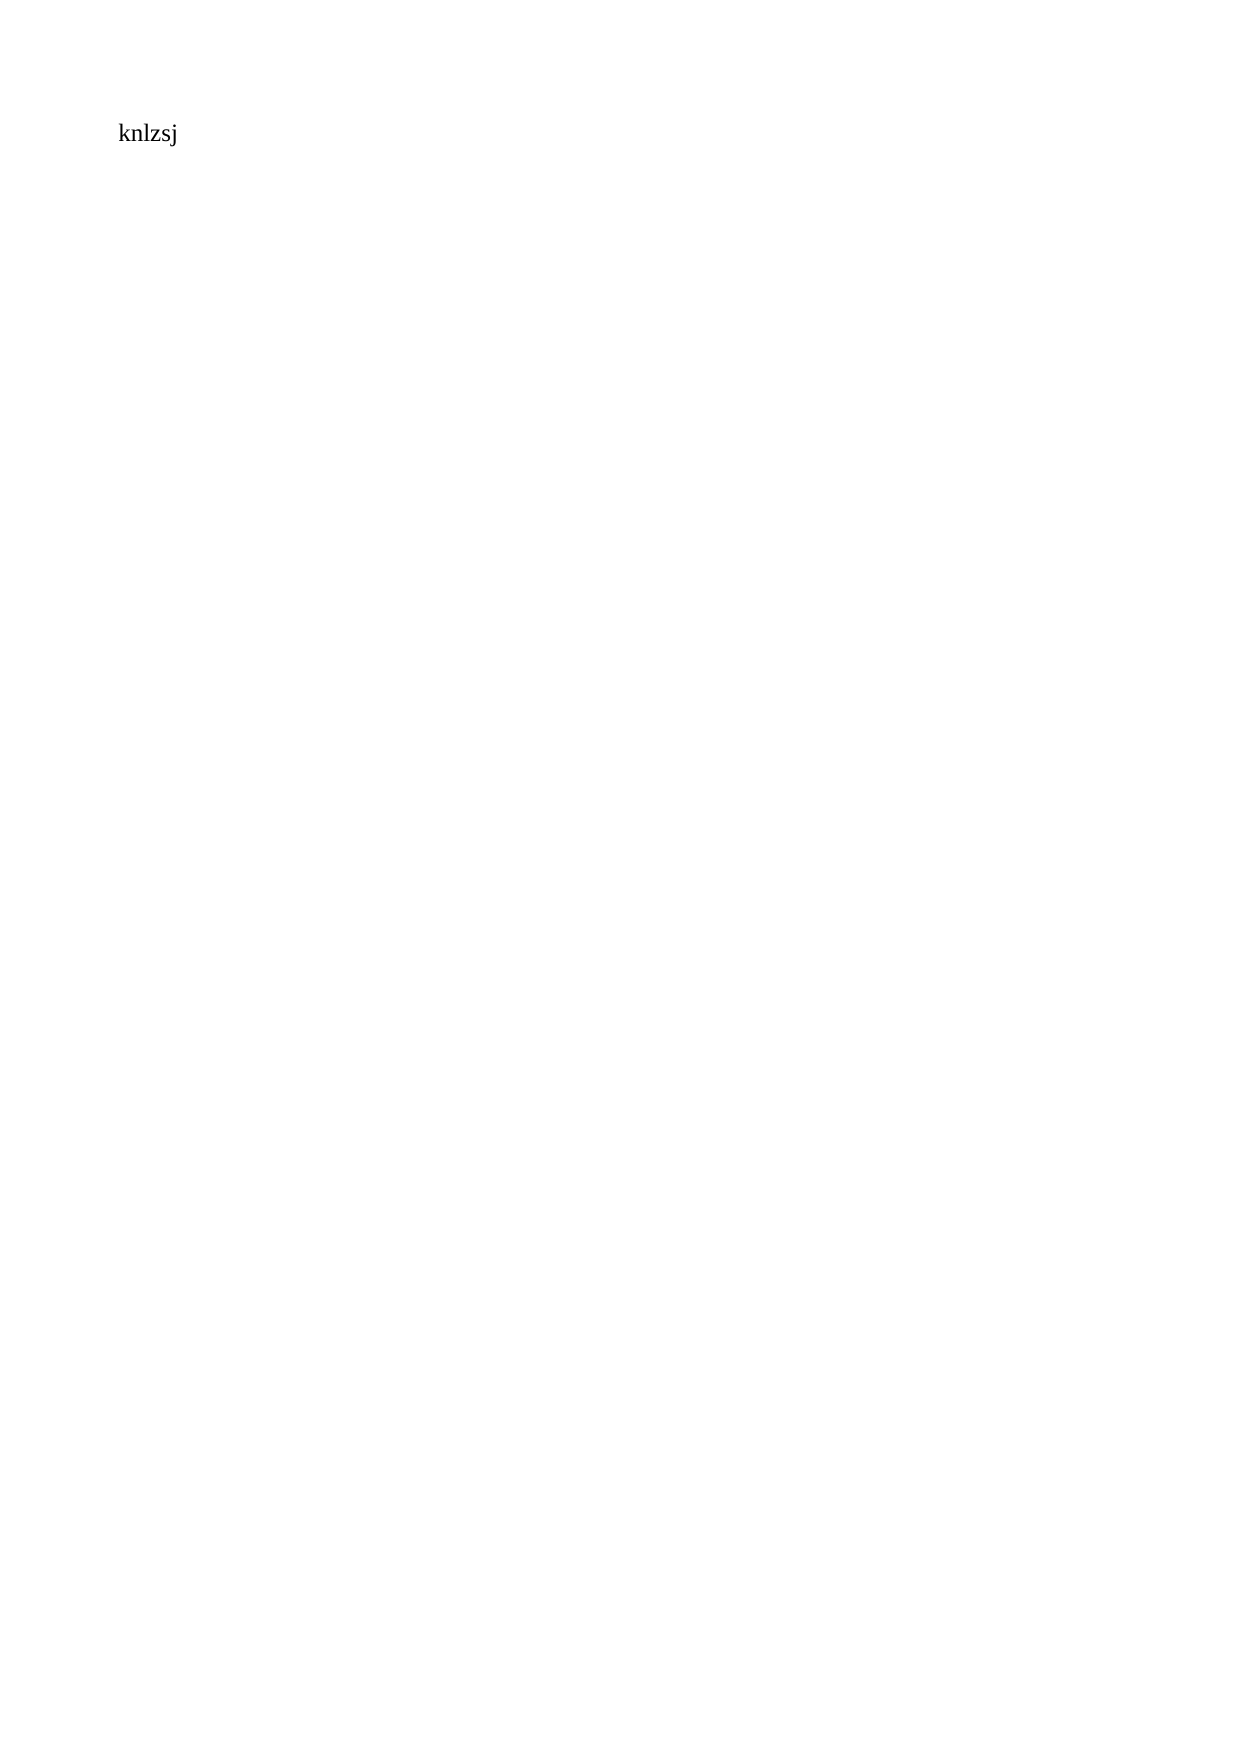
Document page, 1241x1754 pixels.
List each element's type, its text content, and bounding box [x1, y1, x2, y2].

text knlzsj [118, 118, 1122, 147]
